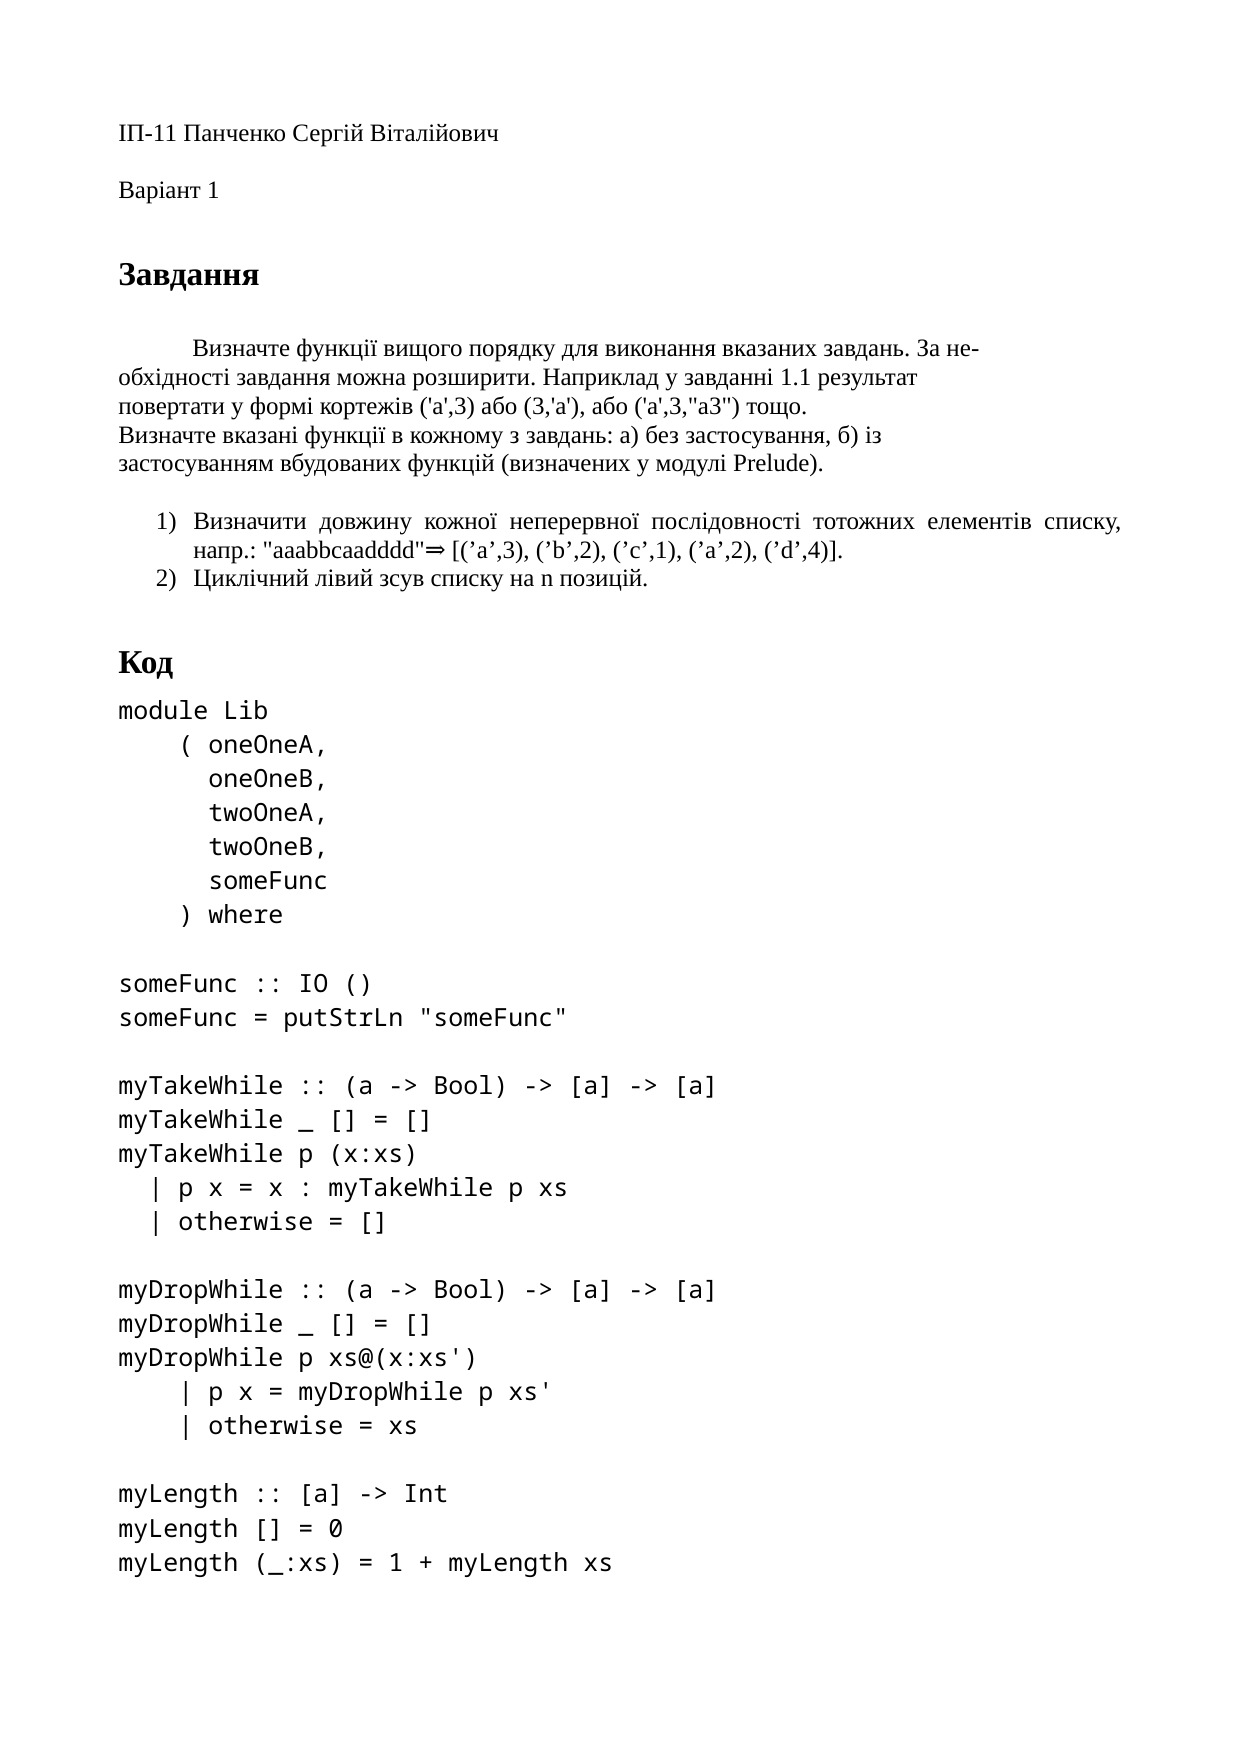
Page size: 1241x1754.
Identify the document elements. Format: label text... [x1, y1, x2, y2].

text module Lib [118, 693, 1122, 727]
text обхiдностi завдання можна розширити. Наприклад у завданнi 1.1 результат [118, 362, 1122, 391]
text myTakeWhile p (x:xs) [118, 1136, 1122, 1169]
text oneOneB, [118, 761, 1122, 795]
list Циклiчний лівий зсув списку на n позицiй. [156, 563, 1122, 592]
text Визначте функцiї вищого порядку для виконання вказаних завдань. За не- [118, 333, 1122, 362]
text | p x = x : myTakeWhile p xs [118, 1169, 1122, 1204]
subtitle Код [118, 642, 1122, 680]
text someFunc = putStrLn "someFunc" [118, 999, 1122, 1033]
text | p x = myDropWhile p xs' [118, 1374, 1122, 1408]
text twoOneB, [118, 829, 1122, 863]
text twoOneA, [118, 795, 1122, 829]
text myTakeWhile :: (a -> Bool) -> [a] -> [a] [118, 1067, 1122, 1101]
text Визначте вказанi функцiї в кожному з завдань: а) без застосування, б) iз [118, 420, 1122, 448]
text myDropWhile p xs@(x:xs') [118, 1340, 1122, 1374]
text someFunc :: IO () [118, 965, 1122, 999]
list Визначити довжину кожної неперервної послiдовностi тотожних елементiв списку, напр.: "aaabbcaadddd"⇒ [(’a’,3), (’b’,2), (’c’,1), (’a’,2), (’d’,4)]. [156, 506, 1122, 563]
text ІП-11 Панченко Сергій Віталійович [118, 118, 1122, 147]
text ) where [118, 897, 1122, 931]
text myDropWhile _ [] = [] [118, 1306, 1122, 1340]
text myLength :: [a] -> Int [118, 1476, 1122, 1510]
text myTakeWhile _ [] = [] [118, 1101, 1122, 1136]
text | otherwise = xs [118, 1408, 1122, 1442]
text myLength (_:xs) = 1 + myLength xs [118, 1544, 1122, 1578]
text someFunc [118, 863, 1122, 897]
text myDropWhile :: (a -> Bool) -> [a] -> [a] [118, 1272, 1122, 1306]
text застосуванням вбудованих функцiй (визначених у модулi Prelude). [118, 448, 1122, 477]
subtitle Завдання [118, 254, 1122, 292]
text myLength [] = 0 [118, 1510, 1122, 1544]
text ( oneOneA, [118, 727, 1122, 761]
text Варіант 1 [118, 176, 1122, 204]
text повертати у формi кортежiв ('a',3) або (3,'a'), або ('a',3,"a3") тощо. [118, 391, 1122, 420]
text | otherwise = [] [118, 1204, 1122, 1238]
